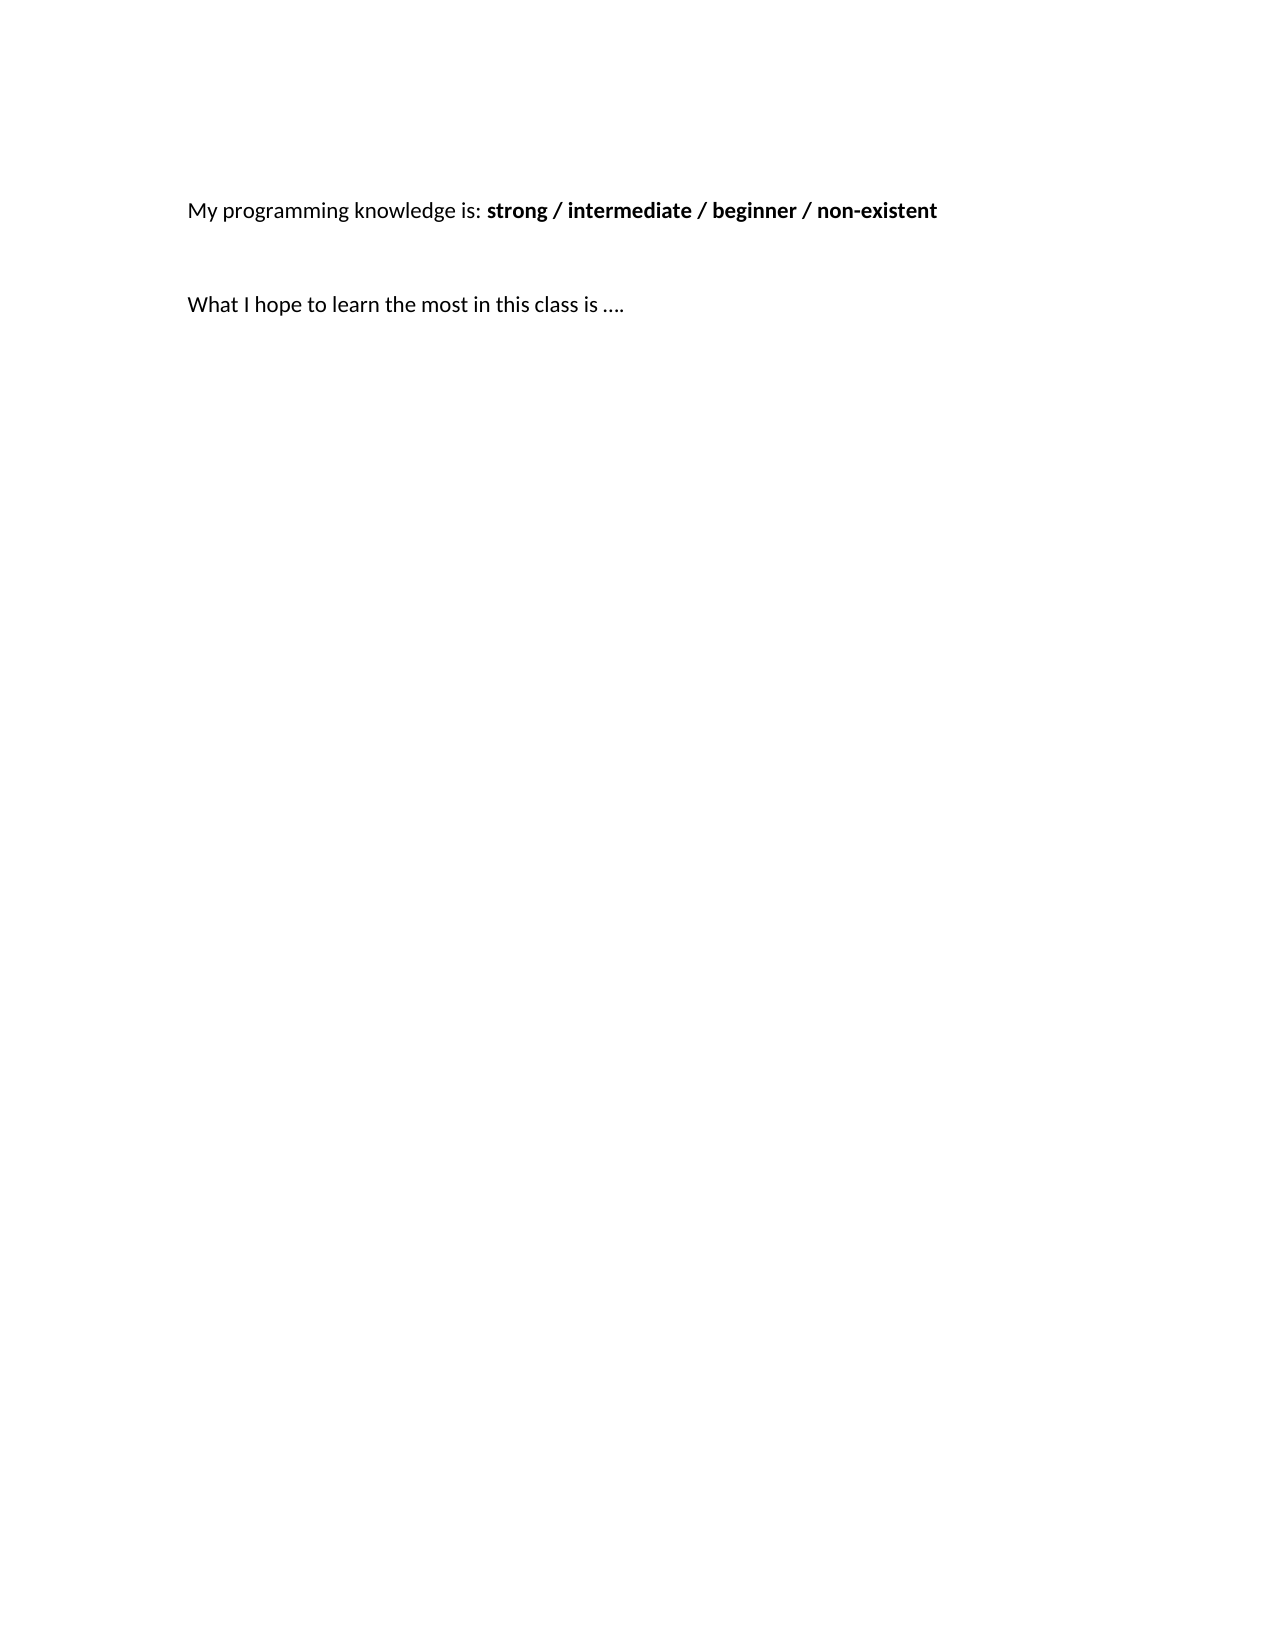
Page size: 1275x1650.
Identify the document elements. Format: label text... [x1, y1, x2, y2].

text My programming knowledge is: strong / intermediate / beginner / non-existent [187, 197, 1125, 224]
text What I hope to learn the most in this class is …. [187, 290, 1125, 318]
